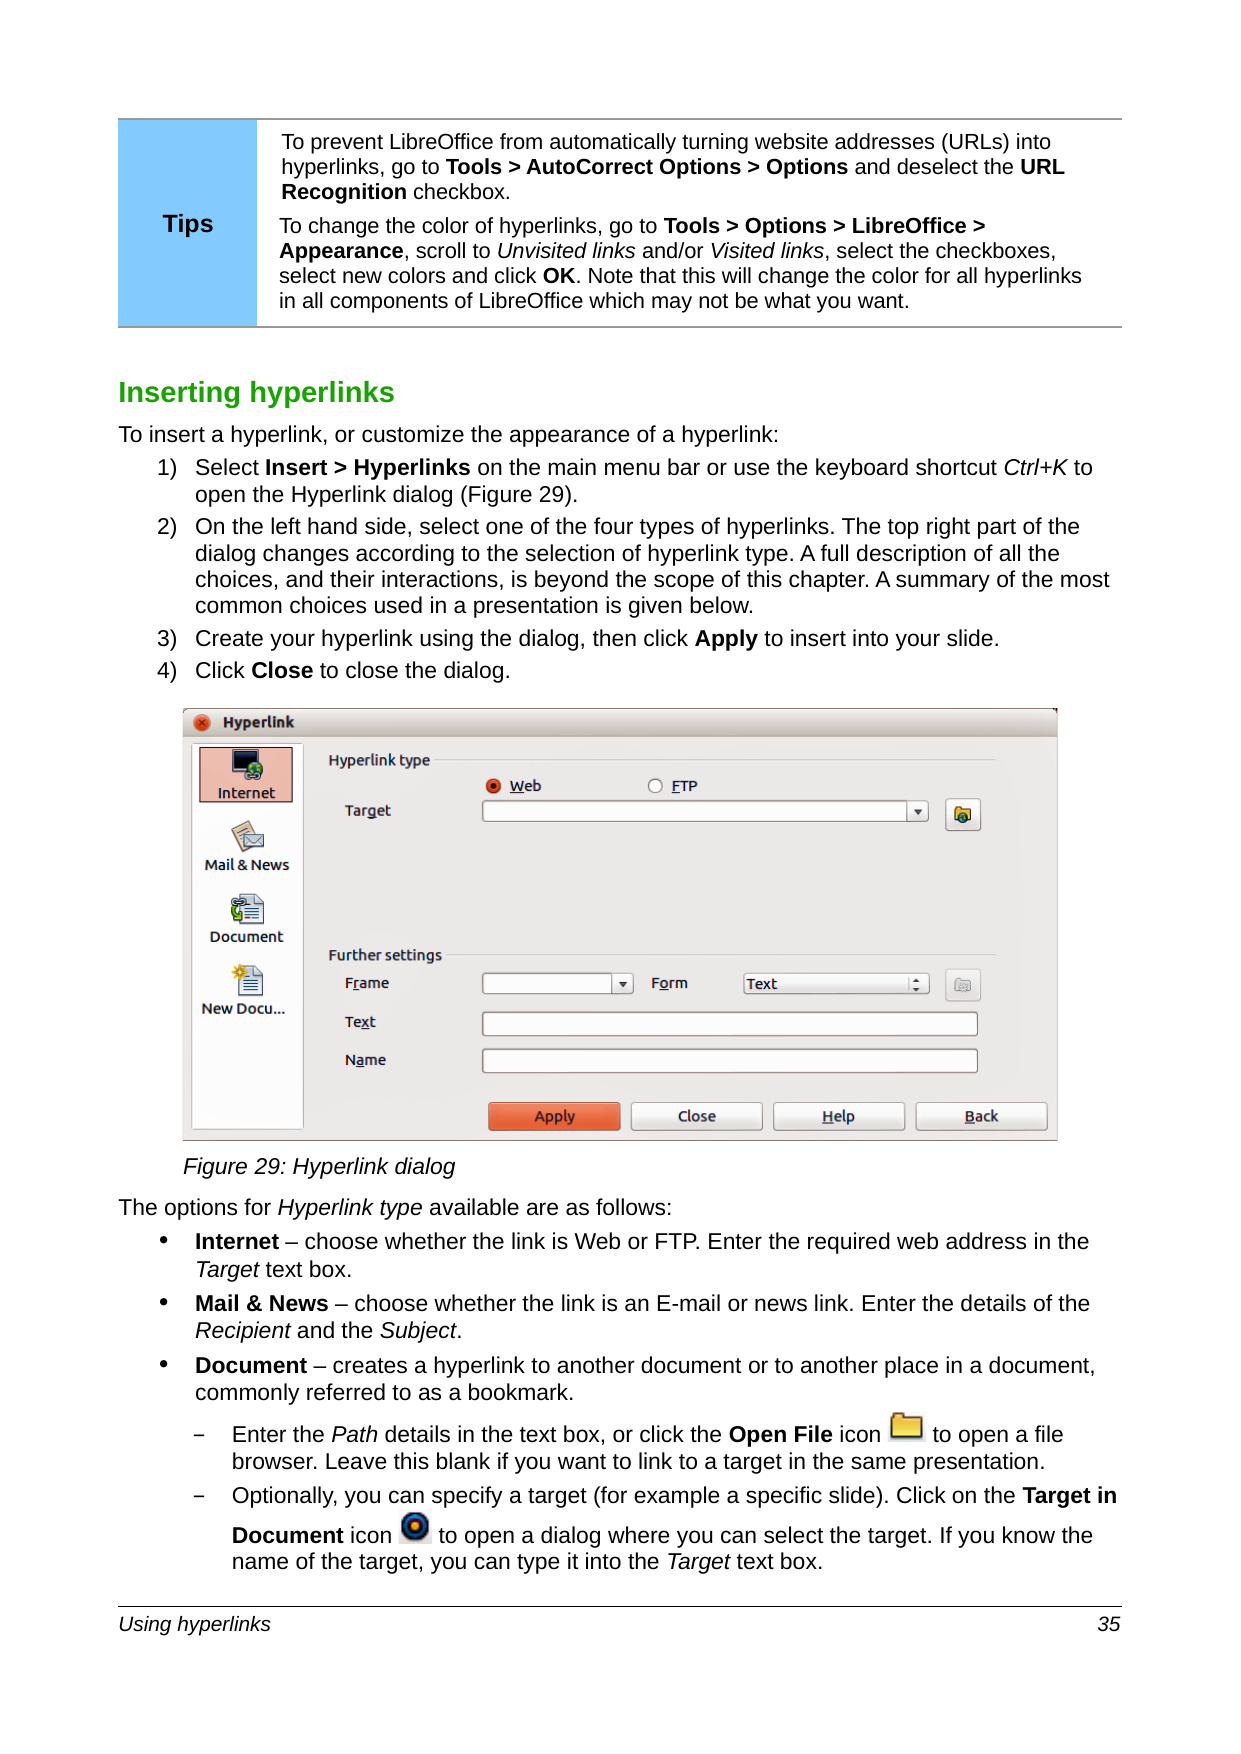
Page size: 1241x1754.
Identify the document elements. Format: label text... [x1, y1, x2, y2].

picture [887, 1411, 927, 1442]
list Internet – choose whether the link is Web or FTP. Enter the required web address in the Target text box. [156, 1227, 1122, 1282]
list Optionally, you can specify a target (for example a specific slide). Click on the Target in Document icon to open a dialog where you can select the target. If you know the name of the target, you can type it into the Target text box. [193, 1481, 1122, 1574]
list The options for Hyperlink type available are as follows: [118, 1194, 1122, 1220]
subtitle Inserting hyperlinks [118, 375, 1122, 409]
picture [182, 708, 1058, 1141]
list Document – creates a hyperlink to another document or to another place in a document, commonly referred to as a bookmark. [156, 1350, 1122, 1406]
list To insert a hyperlink, or customize the appearance of a hyperlink: [118, 421, 1122, 448]
list Click Close to close the dialog. [177, 657, 1122, 684]
list On the left hand side, select one of the four types of hyperlinks. The top right part of the dialog changes according to the selection of hyperlink type. A full description of all the choices, and their interactions, is beyond the scope of this chapter. A summary of the most common choices used in a presentation is given below. [177, 513, 1122, 618]
table_header Tips [118, 120, 257, 326]
text Figure 29: Hyperlink dialog [183, 1153, 1057, 1179]
list Mail & News – choose whether the link is an E-mail or news link. Enter the details of the Recipient and the Subject. [156, 1288, 1122, 1344]
picture [398, 1509, 433, 1544]
list Create your hyperlink using the dialog, then click Apply to insert into your slide. [177, 625, 1122, 651]
list Enter the Path details in the text box, or click the Open File icon to open a file browser. Leave this blank if you want to link to a target in the same presentation. [193, 1412, 1122, 1474]
table_header To prevent LibreOffice from automatically turning website addresses (URLs) into hyperlinks, go to Tools > AutoCorrect Options > Options and deselect the URL Recognition checkbox. To change the color of hyperlinks, go to Tools > Options > LibreOffice > Appearance, scroll to Unvisited links and/or Visited links, select the checkboxes, select new colors and click OK. Note that this will change the color for all hyperlinks in all components of LibreOffice which may not be what you want. [258, 120, 1122, 326]
list Select Insert > Hyperlinks on the main menu bar or use the keyboard shortcut Ctrl+K to open the Hyperlink dialog (Figure 29). [177, 454, 1122, 507]
